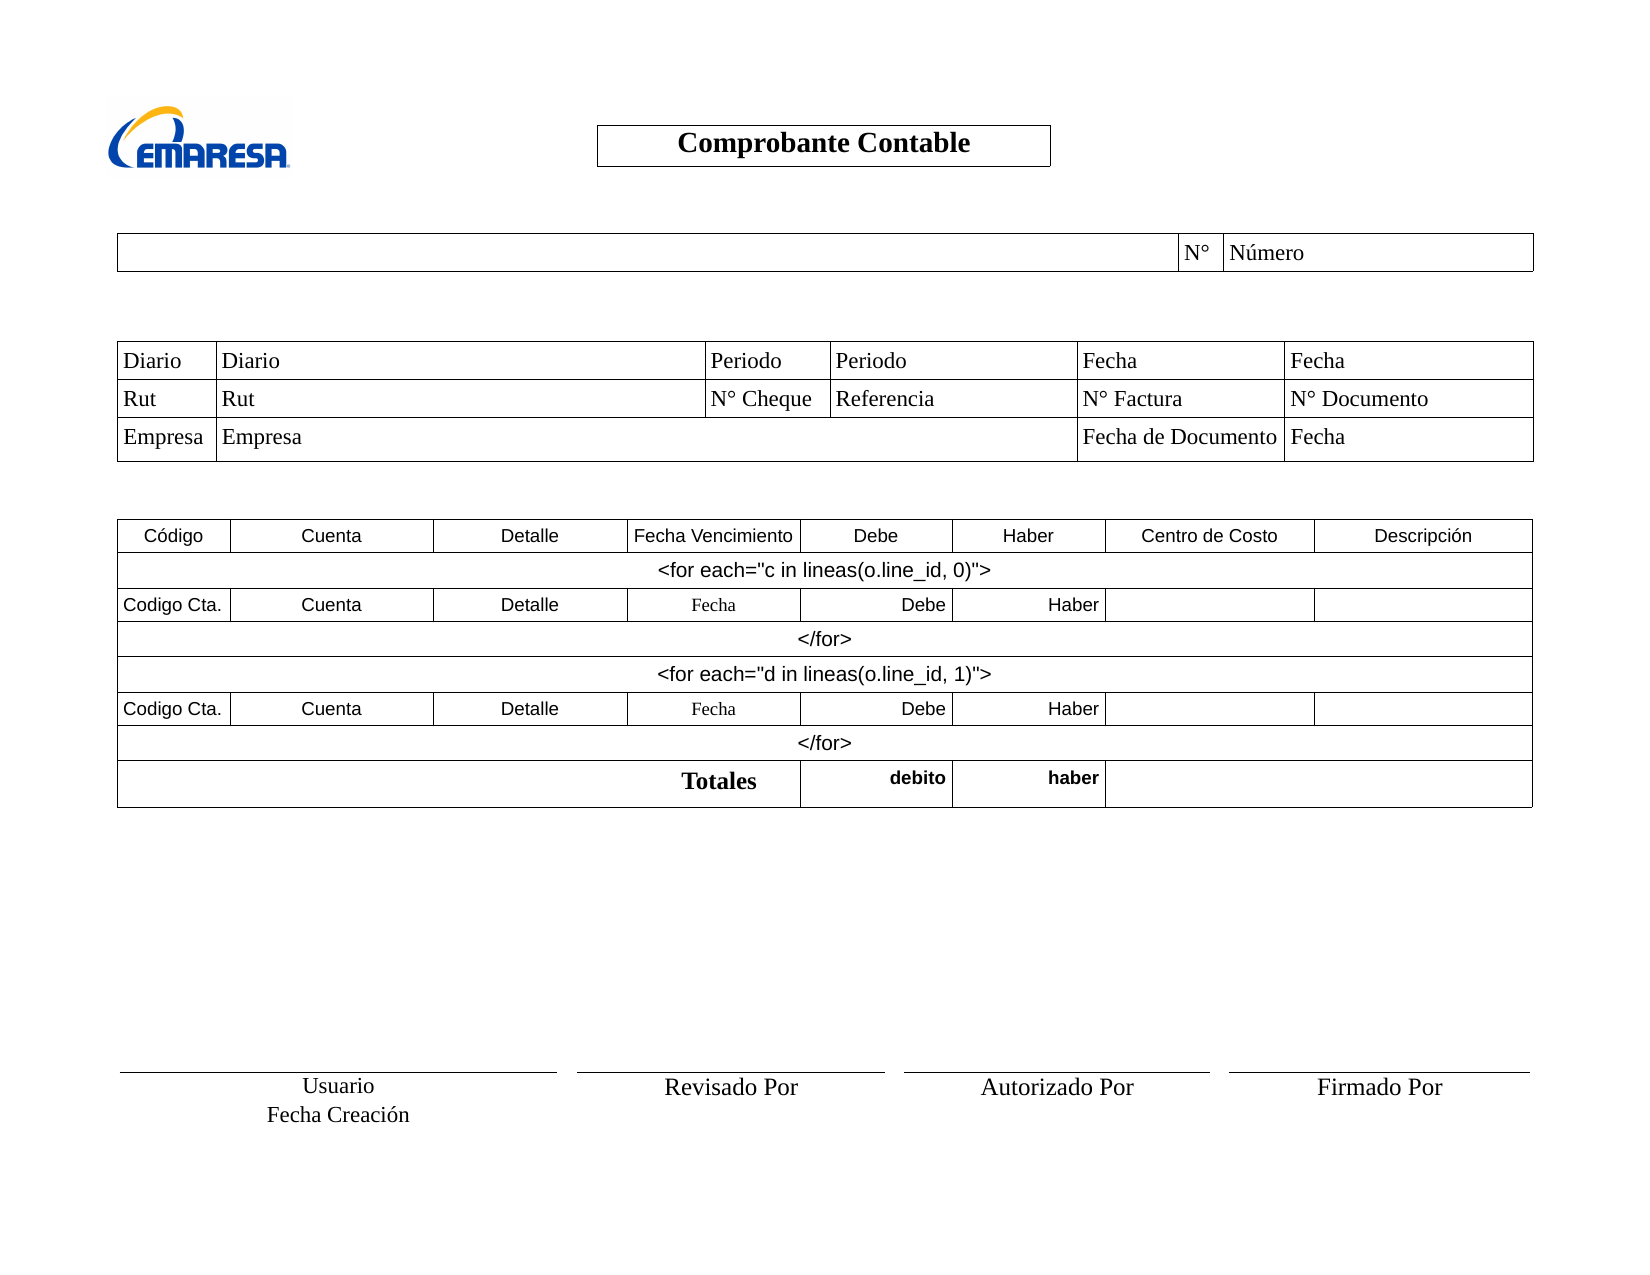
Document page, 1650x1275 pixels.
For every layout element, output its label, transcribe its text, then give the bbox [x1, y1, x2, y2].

table_cell [1229, 1101, 1530, 1129]
table_cell Firmado Por [1229, 1073, 1530, 1101]
table_header [904, 1043, 1210, 1072]
table_cell [1210, 1101, 1229, 1129]
table_cell [885, 1101, 904, 1129]
table_cell Debe [801, 589, 952, 621]
table_cell Haber [953, 693, 1105, 725]
table_header [120, 1043, 557, 1072]
table_cell Haber [953, 589, 1105, 621]
picture [105, 97, 293, 178]
table_header N° [1179, 234, 1223, 271]
table_header Debe [801, 520, 952, 552]
table_cell Codigo Cta. [118, 693, 230, 725]
table_cell Rut [217, 380, 705, 417]
table_header Número [1224, 234, 1533, 271]
table_header Haber [953, 520, 1105, 552]
table_cell Totales [118, 761, 800, 807]
table_cell [885, 1072, 904, 1101]
table_cell [117, 272, 1533, 341]
table_header [118, 234, 1178, 271]
table_cell Usuario [120, 1073, 557, 1101]
table_cell Detalle [434, 589, 627, 621]
table_cell [557, 1072, 577, 1101]
table_header Centro de Costo [1106, 520, 1314, 552]
table_cell debito [801, 761, 952, 807]
table_cell N° Cheque [706, 380, 830, 417]
table_cell Fecha [628, 589, 800, 621]
table_header [1229, 1043, 1530, 1072]
table_cell Cuenta [231, 693, 433, 725]
table_cell [1210, 1072, 1229, 1101]
table_cell Empresa [217, 418, 1077, 461]
table_header [885, 1043, 904, 1072]
table_cell Debe [801, 693, 952, 725]
table_cell Diario [217, 342, 705, 379]
table_cell [1106, 589, 1314, 621]
table_header Cuenta [231, 520, 433, 552]
table_cell Rut [118, 380, 216, 417]
table_header [557, 1043, 577, 1072]
table_cell [1106, 693, 1314, 725]
table_header [577, 1043, 885, 1072]
table_header Código [118, 520, 230, 552]
table_cell N° Factura [1078, 380, 1284, 417]
table_cell Fecha [1285, 342, 1533, 379]
table_cell [1315, 589, 1532, 621]
table_cell [1106, 761, 1532, 807]
table_cell [1315, 693, 1532, 725]
table_cell </for> [118, 726, 1532, 760]
table_cell Fecha [1078, 342, 1284, 379]
table_cell Periodo [831, 342, 1077, 379]
table_cell Fecha [1285, 418, 1533, 461]
table_cell Revisado Por [577, 1073, 885, 1101]
table_header Detalle [434, 520, 627, 552]
table_cell Empresa [118, 418, 216, 461]
table_cell </for> [118, 622, 1532, 656]
table_cell N° Documento [1285, 380, 1533, 417]
table_cell [557, 1101, 577, 1129]
table_cell Detalle [434, 693, 627, 725]
table_cell Referencia [831, 380, 1077, 417]
table_cell Periodo [706, 342, 830, 379]
table_cell Diario [118, 342, 216, 379]
table_cell Fecha [628, 693, 800, 725]
table_cell Codigo Cta. [118, 589, 230, 621]
table_cell haber [953, 761, 1105, 807]
table_cell <for each="c in lineas(o.line_id, 0)"> [118, 553, 1532, 588]
table_header Fecha Vencimiento [628, 520, 800, 552]
table_header Descripción [1315, 520, 1532, 552]
table_cell Fecha de Documento [1078, 418, 1284, 461]
table_cell [904, 1101, 1210, 1129]
table_cell Autorizado Por [904, 1073, 1210, 1101]
table_cell Cuenta [231, 589, 433, 621]
table_cell <for each="d in lineas(o.line_id, 1)"> [118, 657, 1532, 692]
table_cell [577, 1101, 885, 1129]
text Comprobante Contable [598, 126, 1050, 159]
table_header [1210, 1043, 1229, 1072]
table_cell Fecha Creación [120, 1101, 557, 1129]
